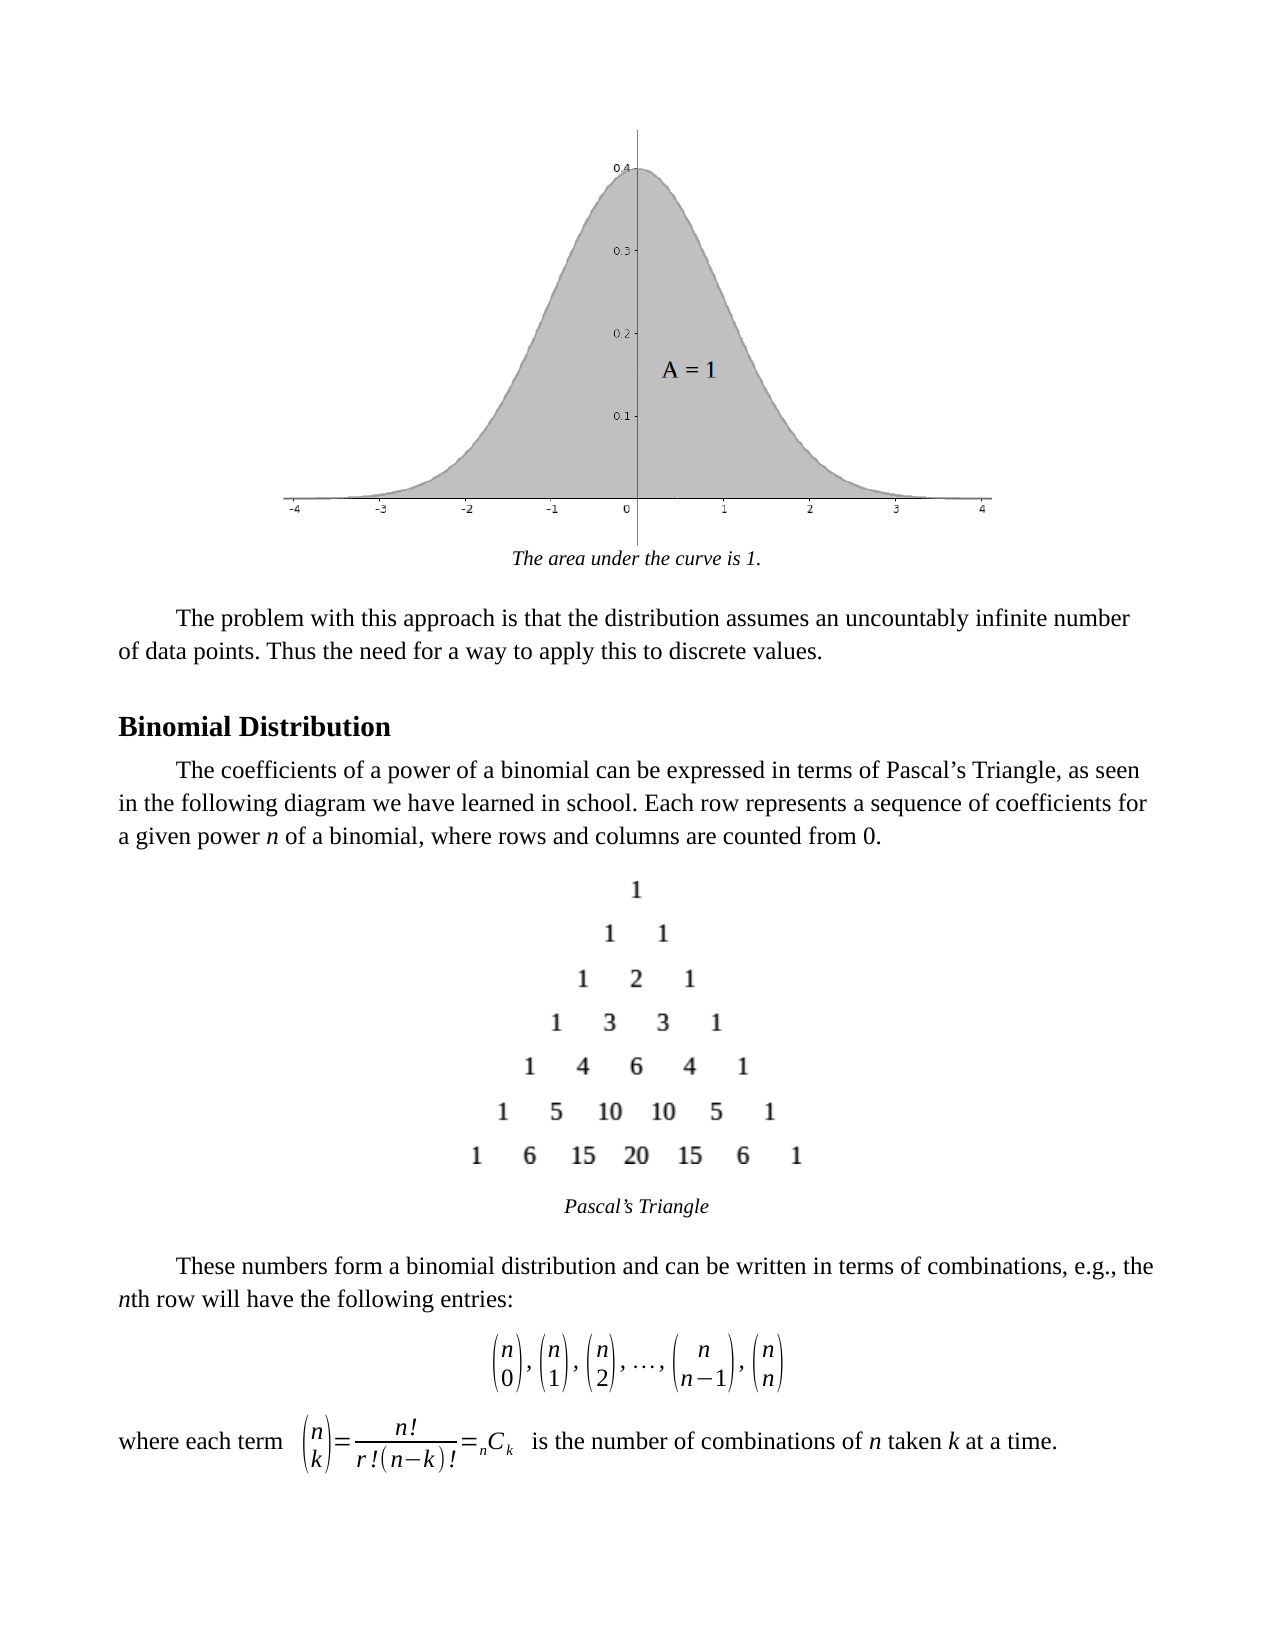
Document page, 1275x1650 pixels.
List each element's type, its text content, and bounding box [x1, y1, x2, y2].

text where each termis the number of combinations of n taken k at a time. [118, 1413, 1157, 1477]
text The area under the curve is 1. [283, 546, 992, 570]
text These numbers form a binomial distribution and can be written in terms of combinations, e.g., the nth row will have the following entries: [118, 869, 1157, 1313]
text The problem with this approach is that the distribution assumes an uncountably infinite number of data points. Thus the need for a way to apply this to discrete values. [118, 118, 1157, 665]
picture [472, 881, 803, 1164]
text The coefficients of a power of a binomial can be expressed in terms of Pascal’s Triangle, as seen in the following diagram we have learned in school. Each row represents a sequence of coefficients for a given power n of a binomial, where rows and columns are counted from 0. [118, 755, 1157, 850]
subtitle Binomial Distribution [118, 709, 1157, 743]
picture [283, 130, 992, 546]
text Pascal’s Triangle [473, 1164, 802, 1218]
